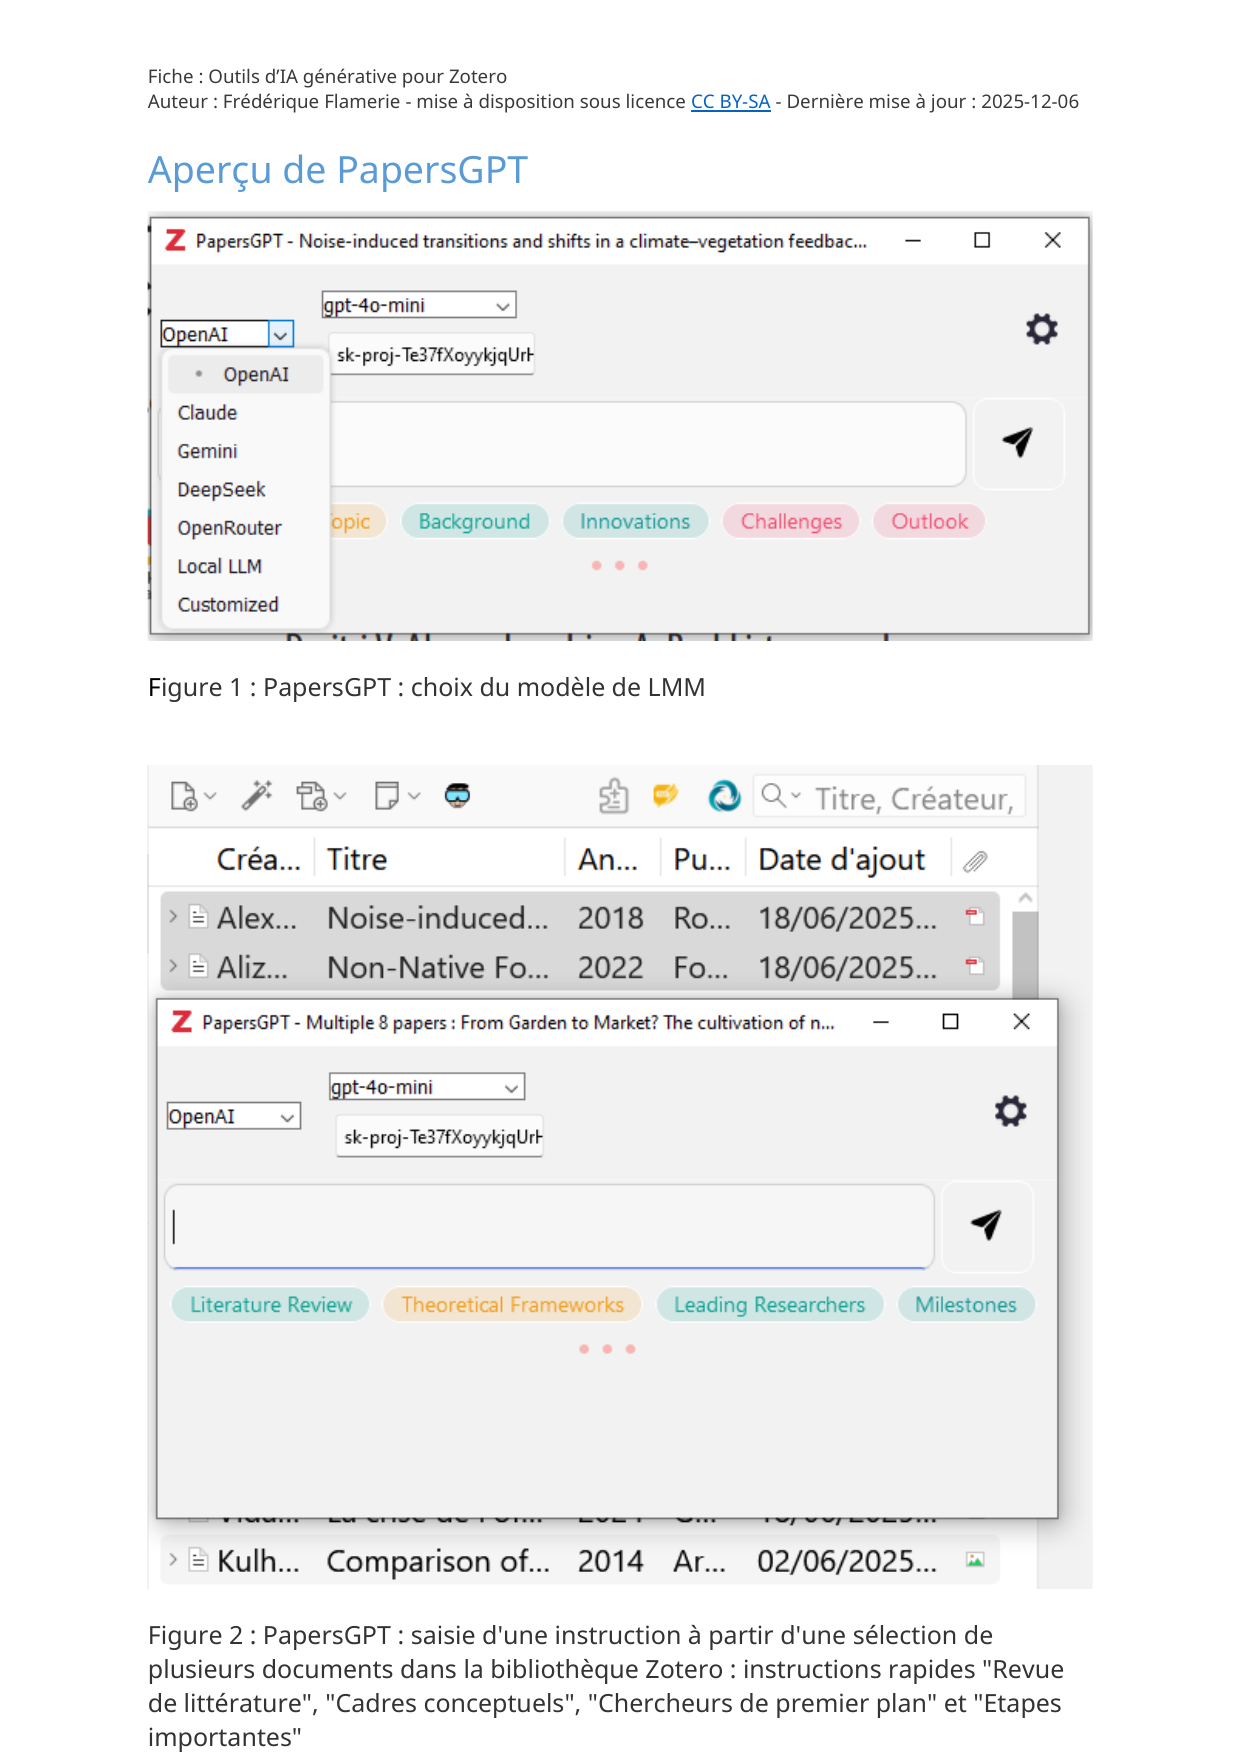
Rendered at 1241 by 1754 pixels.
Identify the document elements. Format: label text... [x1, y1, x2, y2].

subtitle Aperçu de PapersGPT [148, 143, 1092, 194]
picture [147, 765, 1093, 1589]
text Figure 1 : PapersGPT : choix du modèle de LMM [148, 641, 1092, 704]
text Figure 2 : PapersGPT : saisie d'une instruction à partir d'une sélection de plusieurs documents dans la bibliothèque Zotero : instructions rapides "Revue de littérature", "Cadres conceptuels", "Chercheurs de premier plan" et "Etapes importantes" [148, 1589, 1092, 1754]
picture [147, 211, 1093, 641]
